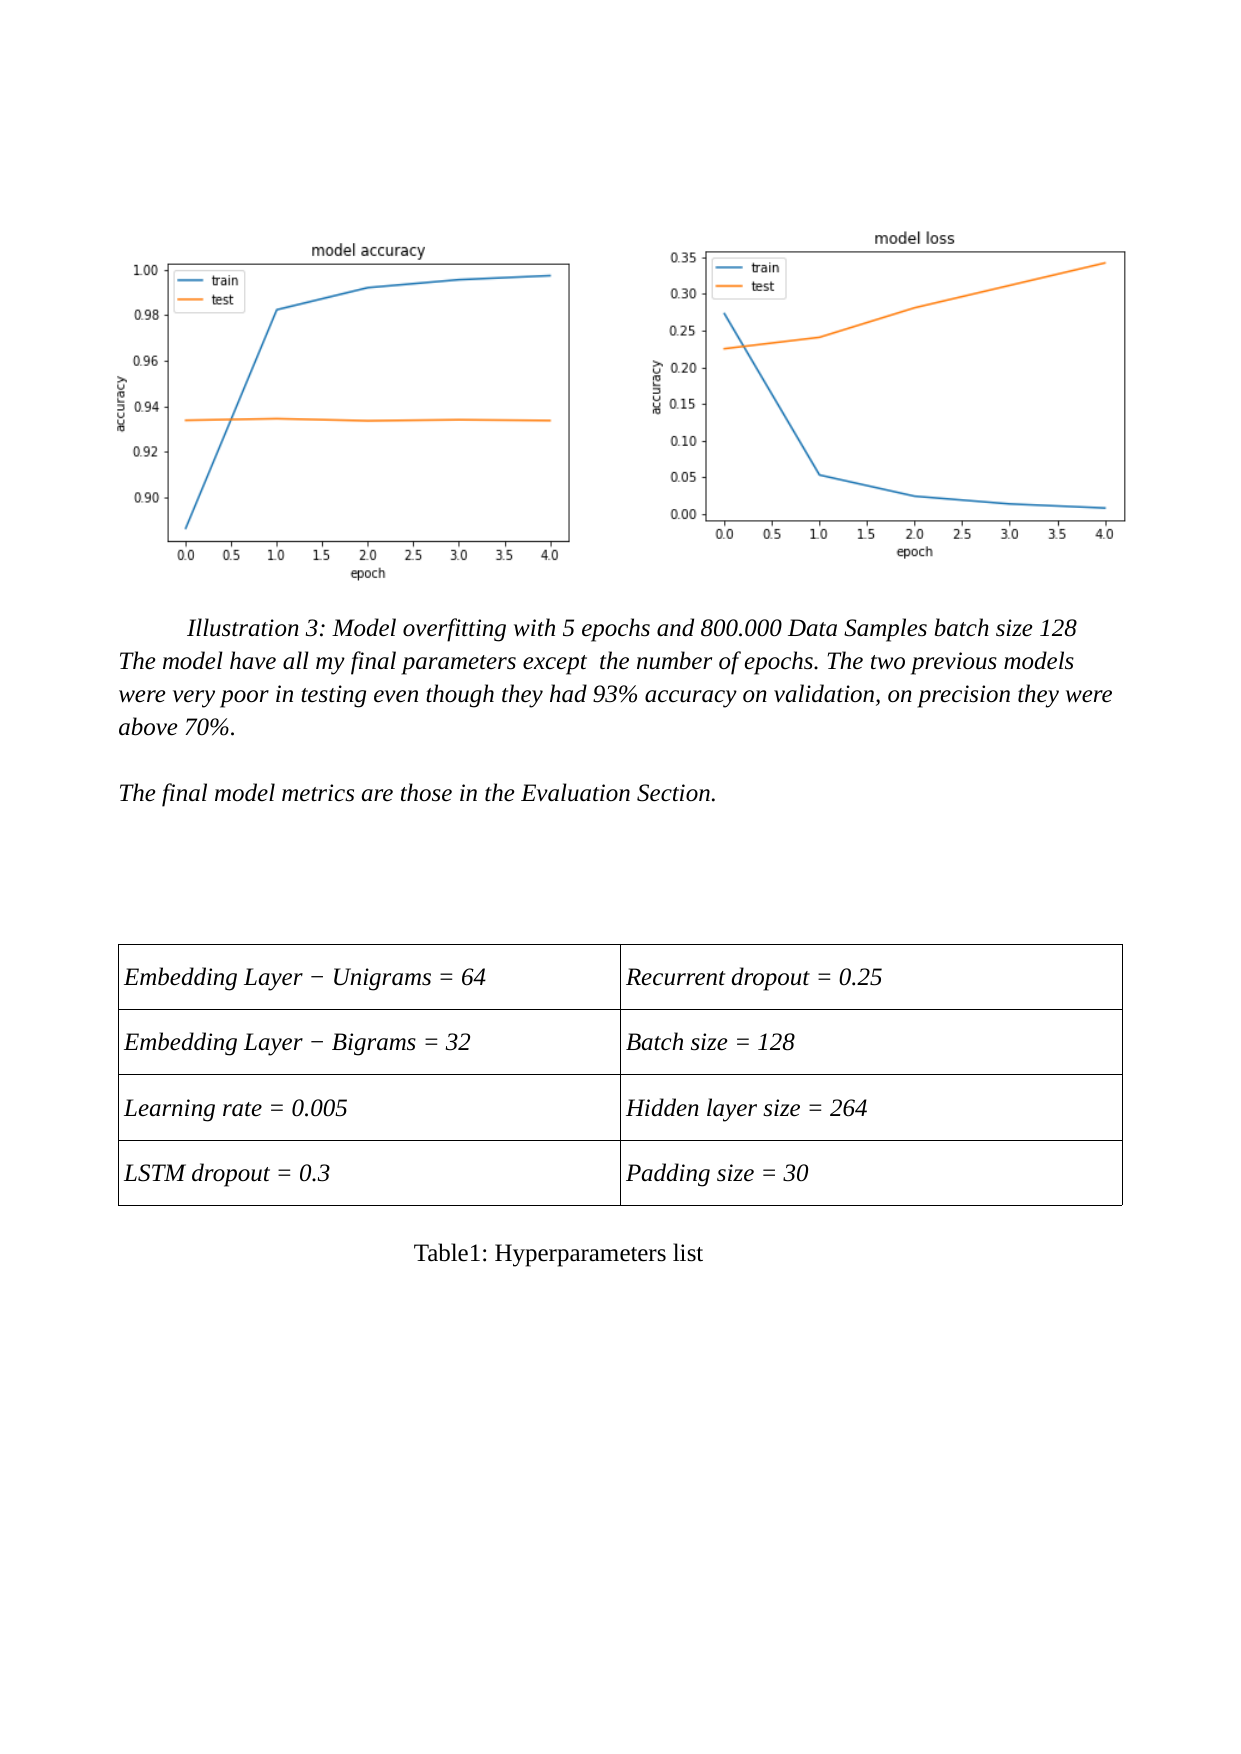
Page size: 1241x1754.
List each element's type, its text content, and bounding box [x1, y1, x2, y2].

table_cell Embedding Layer − Bigrams = 32 [119, 1010, 620, 1074]
picture [103, 219, 620, 587]
table_header Recurrent dropout = 0.25 [621, 945, 1122, 1009]
text Table1: Hyperparameters list [118, 1238, 1122, 1267]
text Illustration 3: Model overfitting with 5 epochs and 800.000 Data Samples batch size 128 [118, 613, 1122, 642]
text The model have all my final parameters except the number of epochs. The two previous models were very poor in testing even though they had 93% accuracy on validation, on precision they were above 70%. [118, 646, 1122, 741]
text The final model metrics are those in the Evaluation Section. [118, 778, 1122, 807]
table_cell Learning rate = 0.005 [119, 1075, 620, 1139]
table_cell Batch size = 128 [621, 1010, 1122, 1074]
table_cell Hidden layer size = 264 [621, 1075, 1122, 1139]
table_header Embedding Layer − Unigrams = 64 [119, 945, 620, 1009]
table_cell Padding size = 30 [621, 1141, 1122, 1205]
table_cell LSTM dropout = 0.3 [119, 1141, 620, 1205]
picture [638, 208, 1178, 565]
